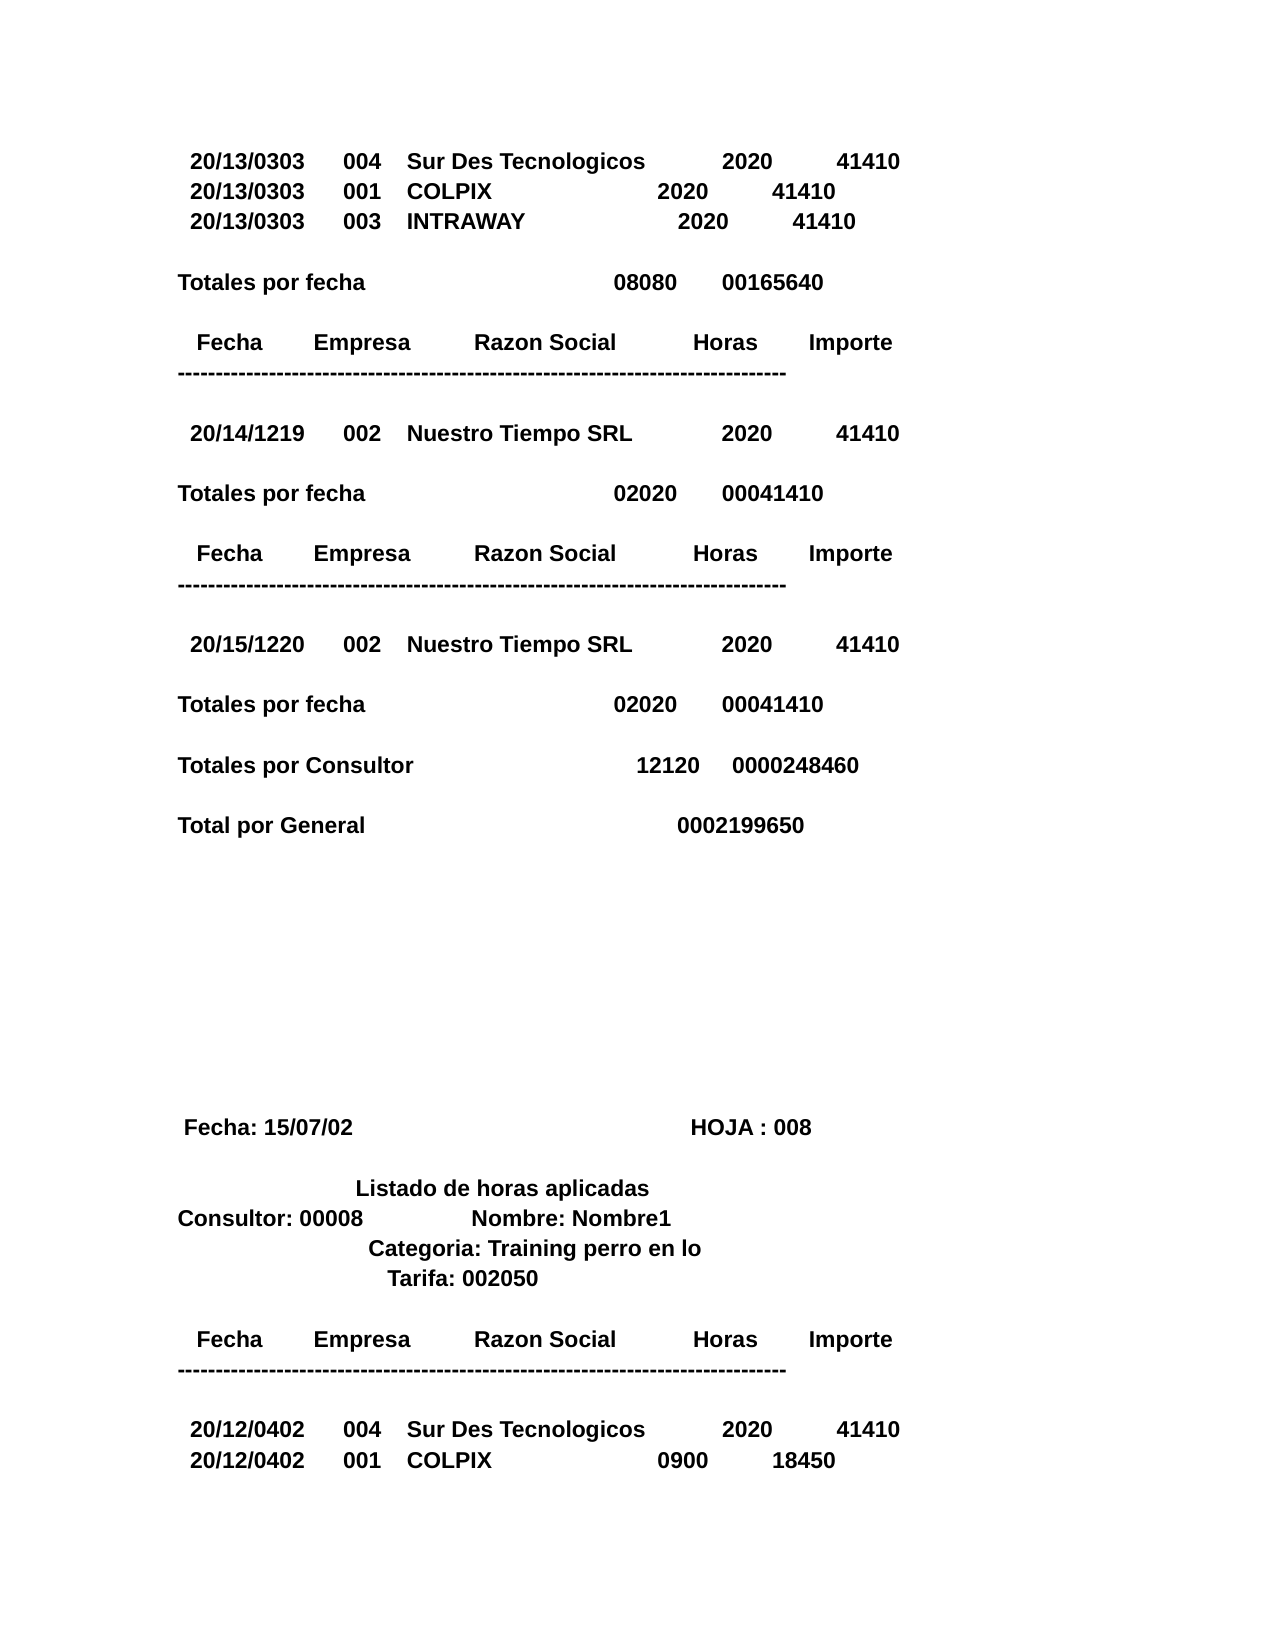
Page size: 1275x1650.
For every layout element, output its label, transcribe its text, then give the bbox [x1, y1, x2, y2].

text 20/15/1220 002 Nuestro Tiempo SRL 2020 41410 [177, 631, 1098, 657]
text Fecha Empresa Razon Social Horas Importe [177, 1326, 1098, 1352]
text 20/14/1219 002 Nuestro Tiempo SRL 2020 41410 [177, 419, 1098, 446]
text 20/13/0303 001 COLPIX 2020 41410 [177, 178, 1098, 204]
text Tarifa: 002050 [177, 1265, 1098, 1292]
text Fecha Empresa Razon Social Horas Importe [177, 540, 1098, 567]
text Fecha Empresa Razon Social Horas Importe [177, 329, 1098, 355]
text Totales por Consultor 12120 0000248460 [177, 752, 1098, 778]
text -------------------------------------------------------------------------------- [177, 359, 1098, 385]
text Totales por fecha 08080 00165640 [177, 268, 1098, 295]
text Total por General 0002199650 [177, 812, 1098, 838]
text 20/12/0402 001 COLPIX 0900 18450 [177, 1447, 1098, 1473]
text Totales por fecha 02020 00041410 [177, 480, 1098, 506]
text 20/13/0303 003 INTRAWAY 2020 41410 [177, 208, 1098, 234]
text 20/12/0402 004 Sur Des Tecnologicos 2020 41410 [177, 1416, 1098, 1443]
text -------------------------------------------------------------------------------- [177, 1356, 1098, 1382]
text Listado de horas aplicadas [177, 1175, 1098, 1201]
text -------------------------------------------------------------------------------- [177, 571, 1098, 597]
text Totales por fecha 02020 00041410 [177, 691, 1098, 718]
text Fecha: 15/07/02 HOJA : 008 [177, 1114, 1098, 1141]
text Categoria: Training perro en lo [177, 1235, 1098, 1261]
text Consultor: 00008 Nombre: Nombre1 [177, 1205, 1098, 1231]
text 20/13/0303 004 Sur Des Tecnologicos 2020 41410 [177, 148, 1098, 174]
